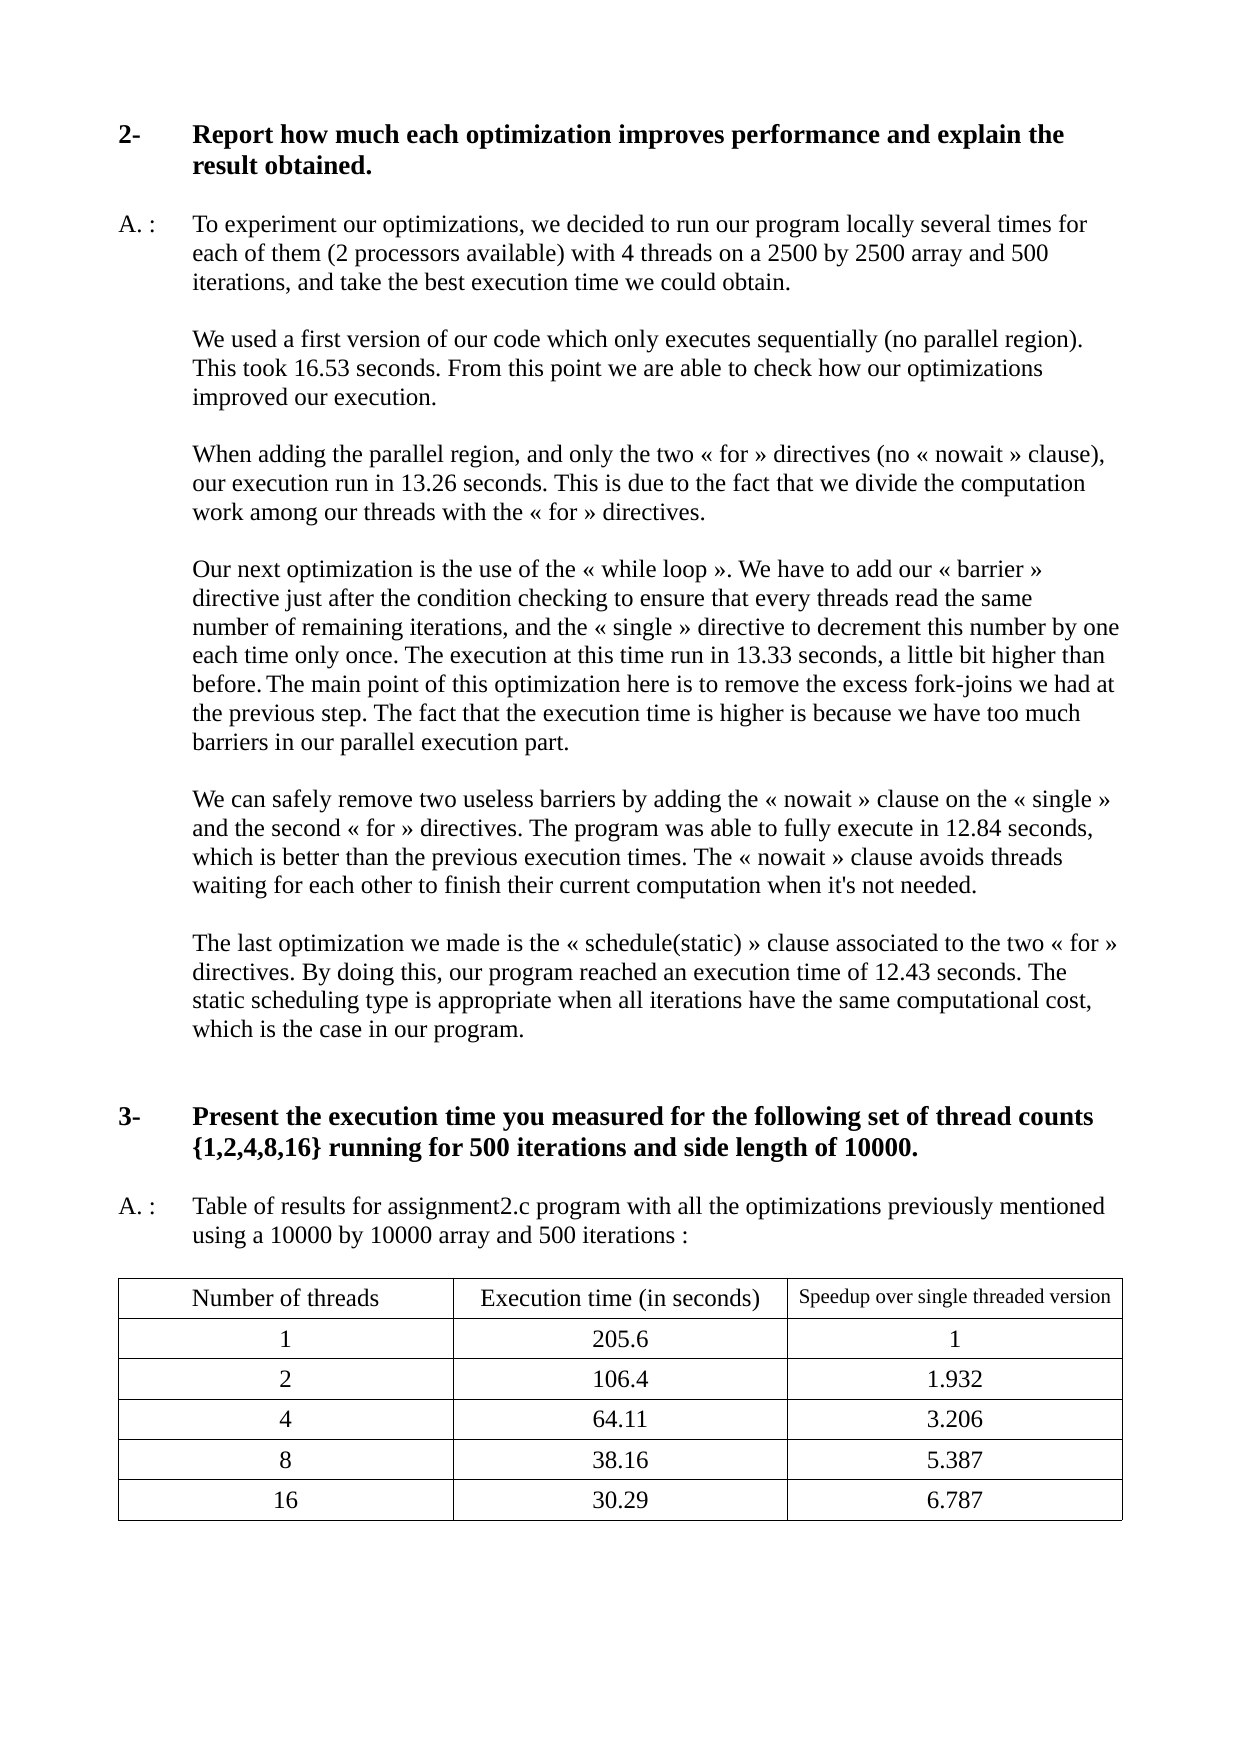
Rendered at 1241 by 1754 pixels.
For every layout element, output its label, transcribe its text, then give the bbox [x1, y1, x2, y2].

table_cell 16 [119, 1480, 453, 1519]
table_cell 6.787 [788, 1480, 1122, 1519]
text A. : To experiment our optimizations, we decided to run our program locally several times for each of them (2 processors available) with 4 threads on a 2500 by 2500 array and 500 iterations, and take the best execution time we could obtain. [118, 209, 1122, 295]
text The last optimization we made is the « schedule(static) » clause associated to the two « for » directives. By doing this, our program reached an execution time of 12.43 seconds. The static scheduling type is appropriate when all iterations have the same computational cost, which is the case in our program. [118, 928, 1122, 1043]
text We used a first version of our code which only executes sequentially (no parallel region). [118, 324, 1122, 353]
table_cell 38.16 [454, 1440, 787, 1479]
text When adding the parallel region, and only the two « for » directives (no « nowait » clause), our execution run in 13.26 seconds. This is due to the fact that we divide the computation work among our threads with the « for » directives. [118, 439, 1122, 525]
table_cell 1 [119, 1319, 453, 1358]
table_cell 5.387 [788, 1440, 1122, 1479]
table_cell 1.932 [788, 1359, 1122, 1399]
table_cell 205.6 [454, 1319, 787, 1358]
table_cell 8 [119, 1440, 453, 1479]
table_header Number of threads [119, 1279, 453, 1318]
text 3- Present the execution time you measured for the following set of thread counts {1,2,4,8,16} running for 500 iterations and side length of 10000. [118, 1100, 1122, 1163]
text 2- Report how much each optimization improves performance and explain the result obtained. [118, 118, 1122, 180]
text Our next optimization is the use of the « while loop ». We have to add our « barrier » directive just after the condition checking to ensure that every threads read the same number of remaining iterations, and the « single » directive to decrement this number by one each time only once. The execution at this time run in 13.33 seconds, a little bit higher than before. The main point of this optimization here is to remove the excess fork-joins we had at the previous step. The fact that the execution time is higher is because we have too much barriers in our parallel execution part. [118, 554, 1122, 755]
table_cell 64.11 [454, 1400, 787, 1439]
table_cell 3.206 [788, 1400, 1122, 1439]
table_cell 30.29 [454, 1480, 787, 1519]
table_header Speedup over single threaded version [788, 1279, 1122, 1318]
table_header Execution time (in seconds) [454, 1279, 787, 1318]
table_cell 1 [788, 1319, 1122, 1358]
text We can safely remove two useless barriers by adding the « nowait » clause on the « single » and the second « for » directives. The program was able to fully execute in 12.84 seconds, which is better than the previous execution times. The « nowait » clause avoids threads waiting for each other to finish their current computation when it's not needed. [118, 784, 1122, 899]
table_cell 2 [119, 1359, 453, 1399]
text This took 16.53 seconds. From this point we are able to check how our optimizations improved our execution. [118, 353, 1122, 410]
table_cell 106.4 [454, 1359, 787, 1399]
text A. : Table of results for assignment2.c program with all the optimizations previously mentioned using a 10000 by 10000 array and 500 iterations : [118, 1191, 1122, 1249]
table_cell 4 [119, 1400, 453, 1439]
